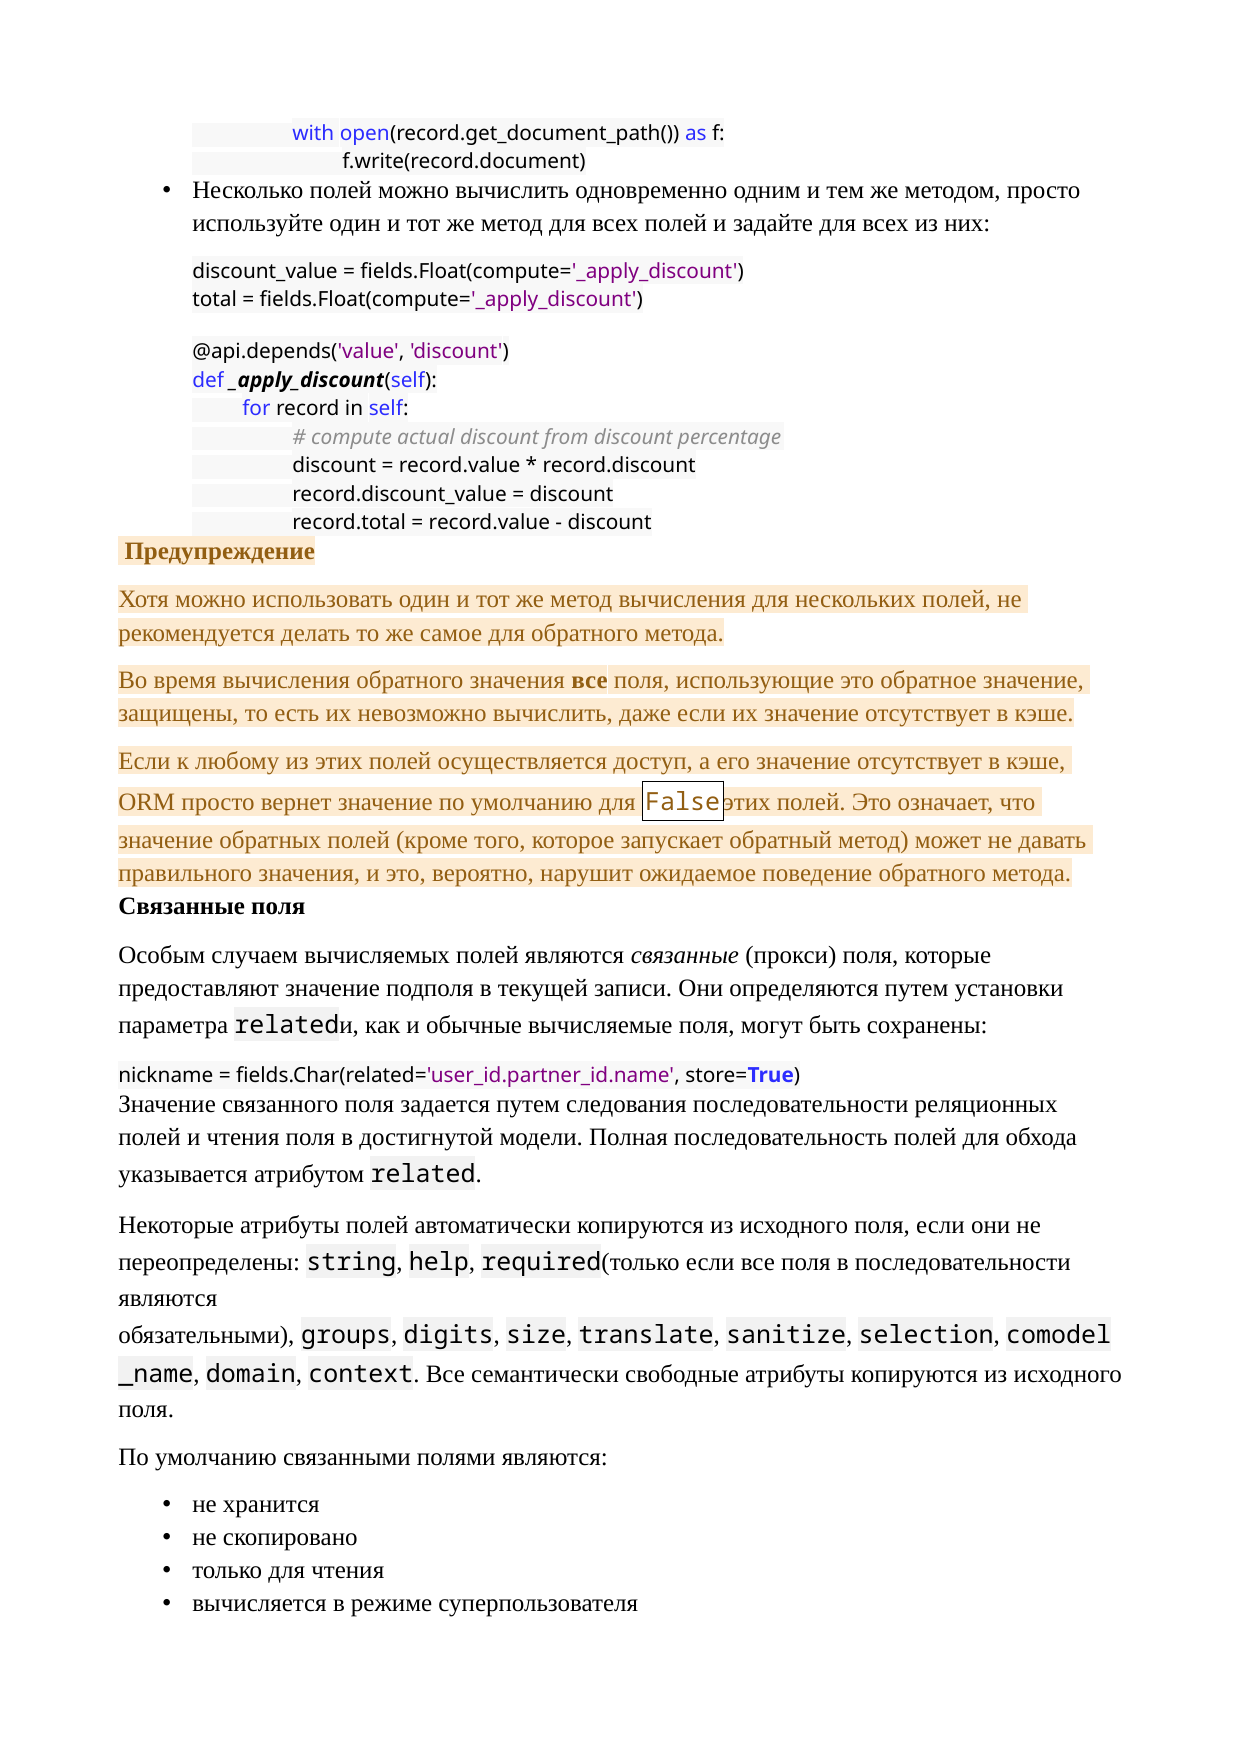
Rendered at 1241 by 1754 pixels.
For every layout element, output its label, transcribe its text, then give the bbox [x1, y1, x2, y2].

text Особым случаем вычисляемых полей являются связанные (прокси) поля, которые предоставляют значение подполя в текущей записи. Они определяются путем установки параметра relatedи, как и обычные вычисляемые поля, могут быть сохранены: [118, 940, 1122, 1041]
list не хранится [162, 1489, 1122, 1518]
list total = fields.Float(compute='_apply_discount') [162, 284, 1122, 313]
list @api.depends('value', 'discount') [162, 336, 1122, 365]
list не скопировано [162, 1522, 1122, 1551]
list discount_value = fields.Float(compute='_apply_discount') [162, 256, 1122, 284]
text Некоторые атрибуты полей автоматически копируются из исходного поля, если они не переопределены: string, help, required(только если все поля в последовательности являются обязательными), groups, digits, size, translate, sanitize, selection, comodel_name, domain, context. Все семантически свободные атрибуты копируются из исходного поля. [118, 1210, 1122, 1423]
text Предупреждение [118, 536, 1122, 565]
text Хотя можно использовать один и тот же метод вычисления для нескольких полей, не рекомендуется делать то же самое для обратного метода. [118, 584, 1122, 646]
list только для чтения [162, 1555, 1122, 1584]
text nickname = fields.Char(related='user_id.partner_id.name', store=True) [118, 1061, 1122, 1089]
list вычисляется в режиме суперпользователя [162, 1588, 1122, 1617]
list f.write(record.document) [162, 147, 1122, 175]
list # compute actual discount from discount percentage [162, 422, 1122, 450]
list Несколько полей можно вычислить одновременно одним и тем же методом, просто используйте один и тот же метод для всех полей и задайте для всех из них: [162, 175, 1122, 237]
list with open(record.get_document_path()) as f: [162, 118, 1122, 147]
list record.total = record.value - discount [162, 507, 1122, 536]
text Во время вычисления обратного значения все поля, использующие это обратное значение, защищены, то есть их невозможно вычислить, даже если их значение отсутствует в кэше. [118, 665, 1122, 727]
subtitle Связанные поля [118, 891, 1122, 920]
list record.discount_value = discount [162, 479, 1122, 507]
text По умолчанию связанными полями являются: [118, 1442, 1122, 1470]
list for record in self: [162, 393, 1122, 422]
text Значение связанного поля задается путем следования последовательности реляционных полей и чтения поля в достигнутой модели. Полная последовательность полей для обхода указывается атрибутом related. [118, 1089, 1122, 1190]
list discount = record.value * record.discount [162, 450, 1122, 479]
list def _apply_discount(self): [162, 365, 1122, 393]
text Если к любому из этих полей осуществляется доступ, а его значение отсутствует в кэше, ORM просто вернет значение по умолчанию для Falseэтих полей. Это означает, что значение обратных полей (кроме того, которое запускает обратный метод) может не давать правильного значения, и это, вероятно, нарушит ожидаемое поведение обратного метода. [118, 746, 1122, 887]
